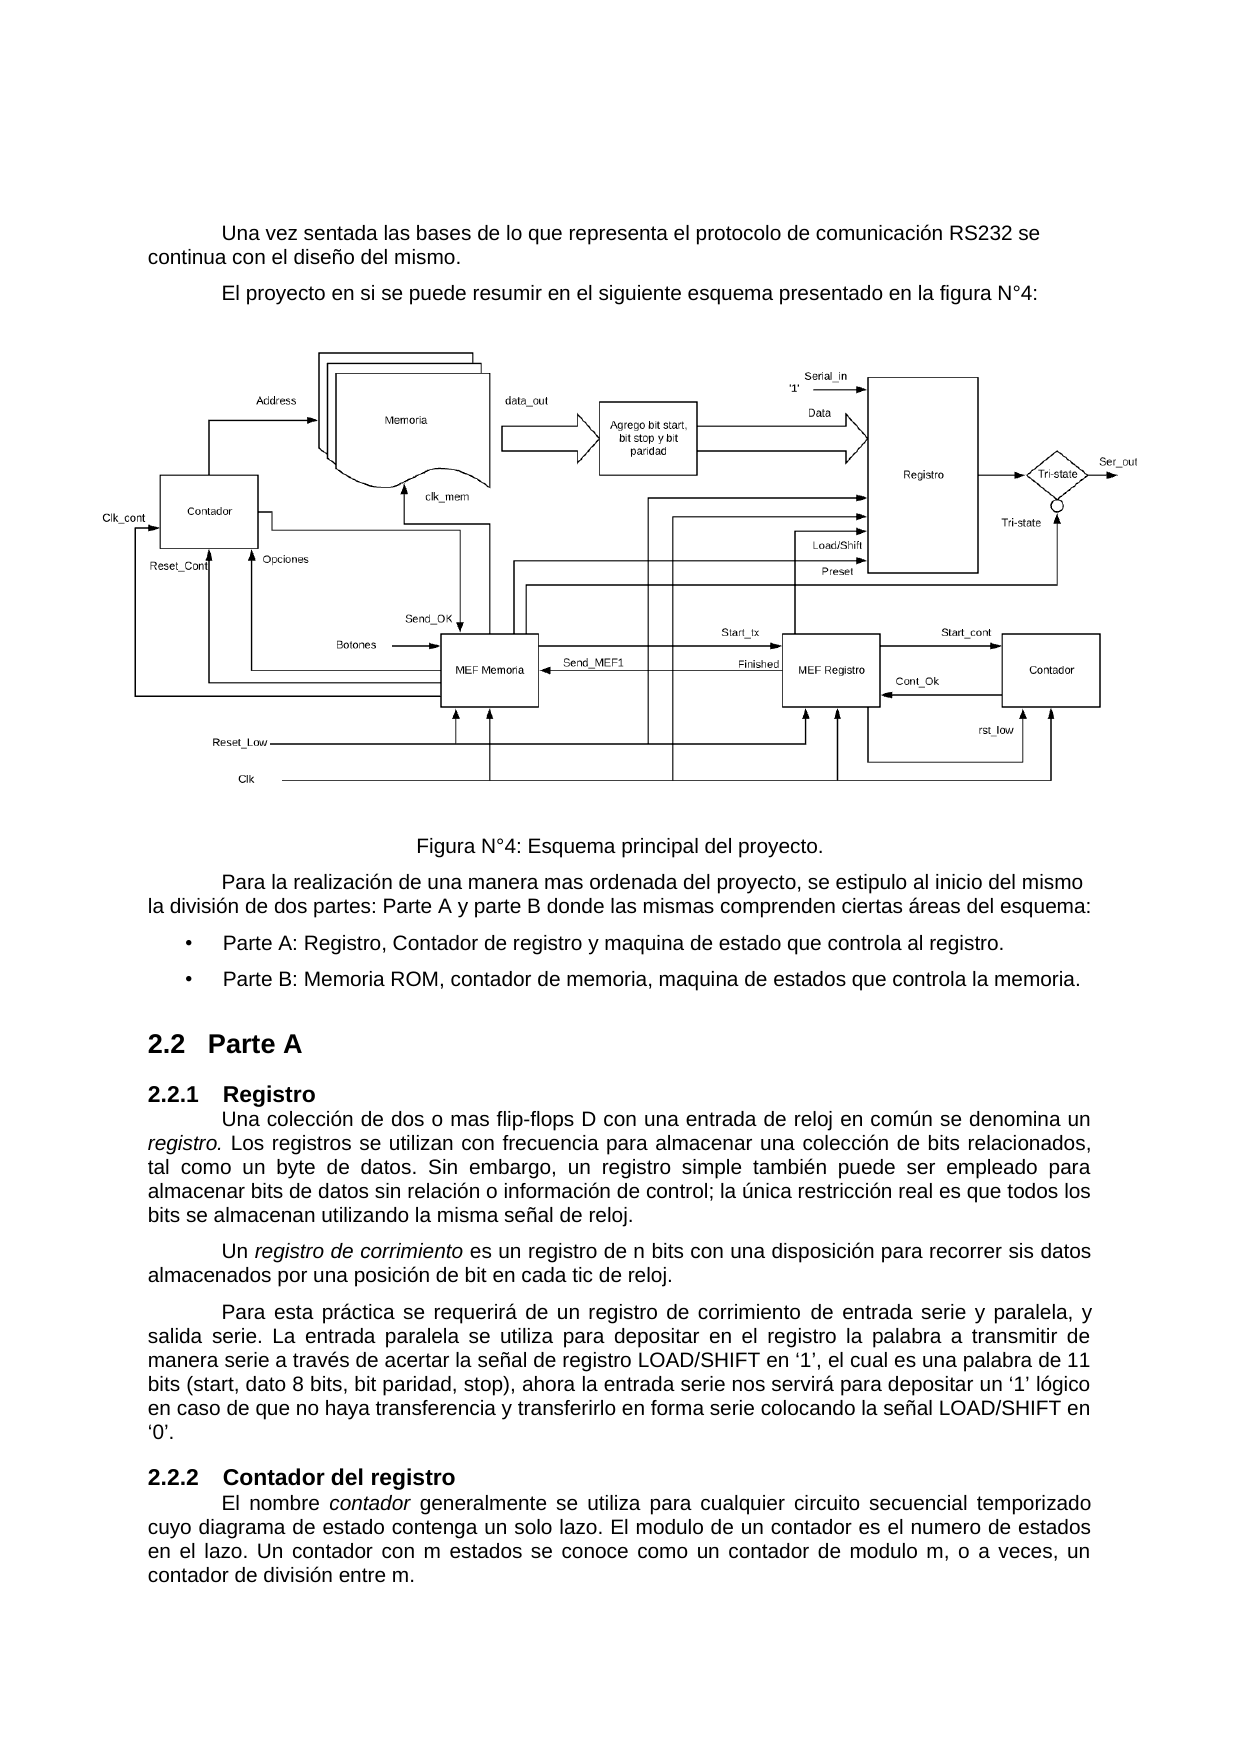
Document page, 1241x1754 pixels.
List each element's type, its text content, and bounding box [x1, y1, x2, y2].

list Parte A: Registro, Contador de registro y maquina de estado que controla al registro. [185, 930, 1092, 954]
text Un registro de corrimiento es un registro de n bits con una disposición para recorrer sis datos almacenados por una posición de bit en cada tic de reloj. [148, 1239, 1092, 1287]
subtitle Registro [148, 1081, 1092, 1107]
text El proyecto en si se puede resumir en el siguiente esquema presentado en la figura N°4: [148, 281, 1092, 305]
subtitle Parte A [148, 1028, 1092, 1060]
subtitle Contador del registro [148, 1464, 1092, 1491]
text Una colección de dos o mas flip-flops D con una entrada de reloj en común se denomina un registro. Los registros se utilizan con frecuencia para almacenar una colección de bits relacionados, tal como un byte de datos. Sin embargo, un registro simple también puede ser empleado para almacenar bits de datos sin relación o información de control; la única restricción real es que todos los bits se almacenan utilizando la misma señal de reloj. [148, 1107, 1092, 1227]
text Para esta práctica se requerirá de un registro de corrimiento de entrada serie y paralela, y salida serie. La entrada paralela se utiliza para depositar en el registro la palabra a transmitir de manera serie a través de acertar la señal de registro LOAD/SHIFT en ‘1’, el cual es una palabra de 11 bits (start, dato 8 bits, bit paridad, stop), ahora la entrada serie nos servirá para depositar un ‘1’ lógico en caso de que no haya transferencia y transferirlo en forma serie colocando la señal LOAD/SHIFT en ‘0’. [148, 1300, 1092, 1443]
text Para la realización de una manera mas ordenada del proyecto, se estipulo al inicio del mismo la división de dos partes: Parte A y parte B donde las mismas comprenden ciertas áreas del esquema: [148, 870, 1092, 918]
list Parte B: Memoria ROM, contador de memoria, maquina de estados que controla la memoria. [185, 967, 1092, 991]
picture [42, 341, 1151, 798]
text Figura N°4: Esquema principal del proyecto. [148, 833, 1092, 857]
text Una vez sentada las bases de lo que representa el protocolo de comunicación RS232 se continua con el diseño del mismo. [148, 221, 1092, 268]
text El nombre contador generalmente se utiliza para cualquier circuito secuencial temporizado cuyo diagrama de estado contenga un solo lazo. El modulo de un contador es el numero de estados en el lazo. Un contador con m estados se conoce como un contador de modulo m, o a veces, un contador de división entre m. [148, 1491, 1092, 1586]
